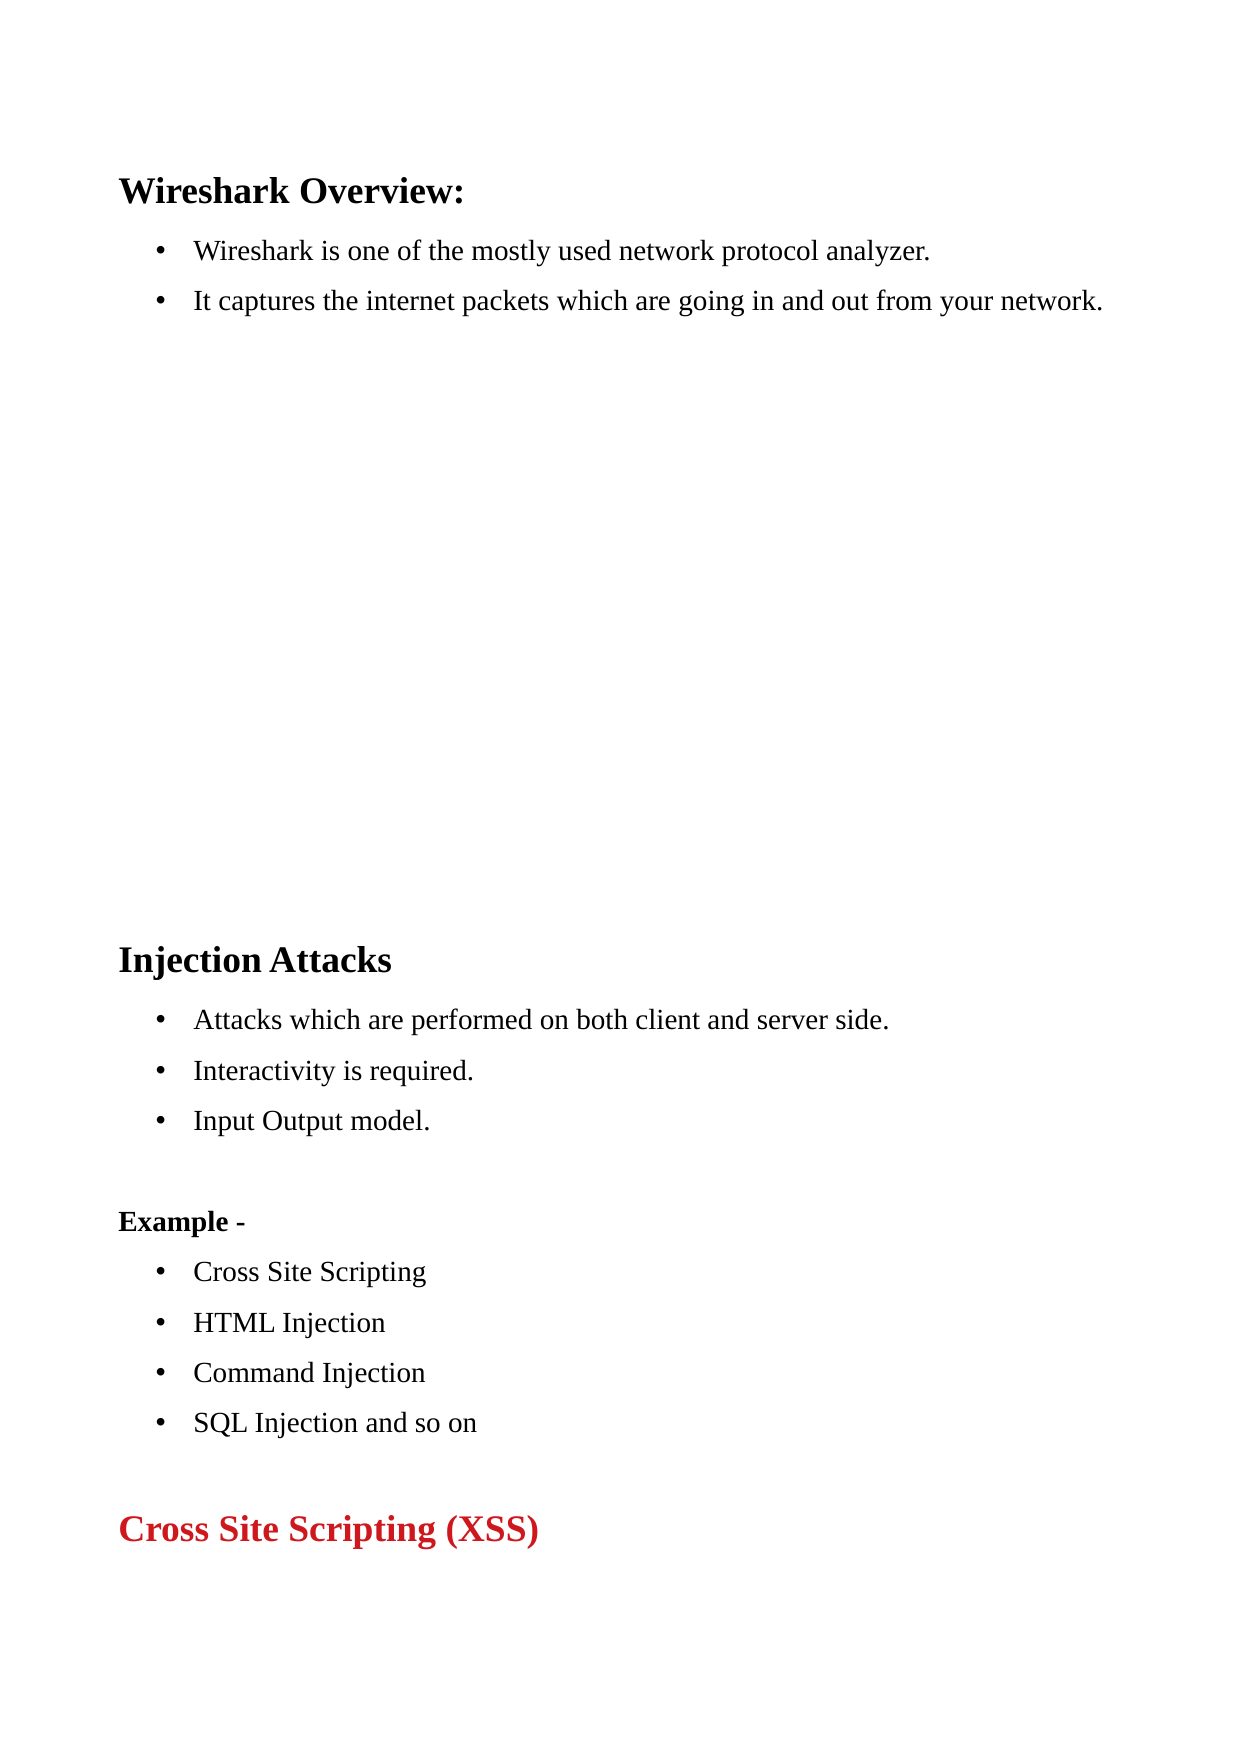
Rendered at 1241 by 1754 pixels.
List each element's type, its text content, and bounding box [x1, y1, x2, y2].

list Attacks which are performed on both client and server side. [156, 1002, 1122, 1036]
text Cross Site Scripting (XSS) [118, 1506, 1122, 1549]
list It captures the internet packets which are going in and out from your network. [156, 283, 1122, 317]
text Example - [118, 1204, 1122, 1237]
list Cross Site Scripting [156, 1254, 1122, 1288]
list Wireshark is one of the mostly used network protocol analyzer. [156, 233, 1122, 267]
list HTML Injection [156, 1305, 1122, 1338]
list Interactivity is required. [156, 1053, 1122, 1086]
text Injection Attacks [118, 938, 1122, 981]
text Wireshark Overview: [118, 168, 1122, 212]
list Command Injection [156, 1355, 1122, 1389]
list SQL Injection and so on [156, 1406, 1122, 1439]
list Input Output model. [156, 1103, 1122, 1137]
